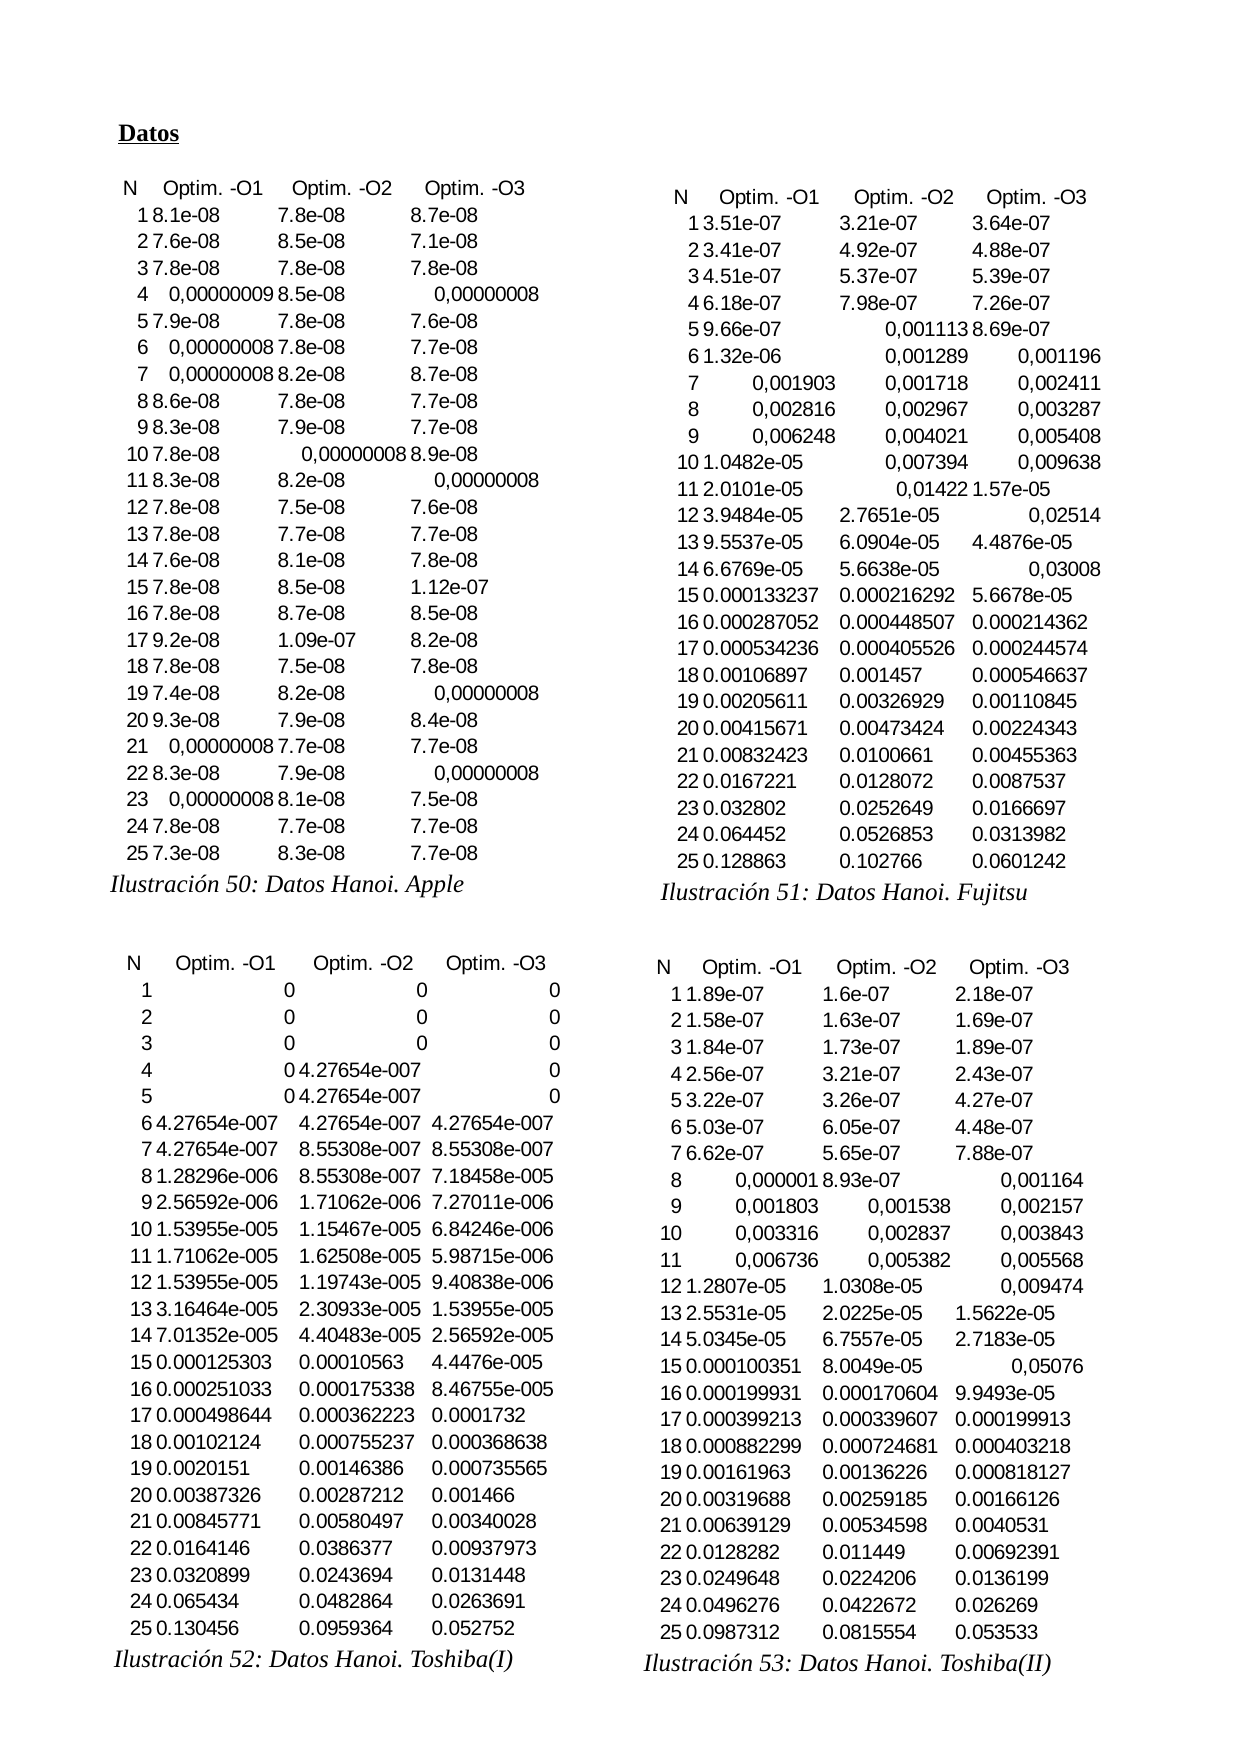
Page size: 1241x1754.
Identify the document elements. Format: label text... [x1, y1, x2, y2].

text Ilustración 50: Datos Hanoi. Apple [110, 176, 543, 898]
text Ilustración 53: Datos Hanoi. Toshiba(II) [643, 955, 1088, 1677]
text Ilustración 51: Datos Hanoi. Fujitsu [660, 184, 1105, 906]
text Datos [118, 118, 1122, 147]
text Ilustración 52: Datos Hanoi. Toshiba(I) [113, 951, 564, 1673]
